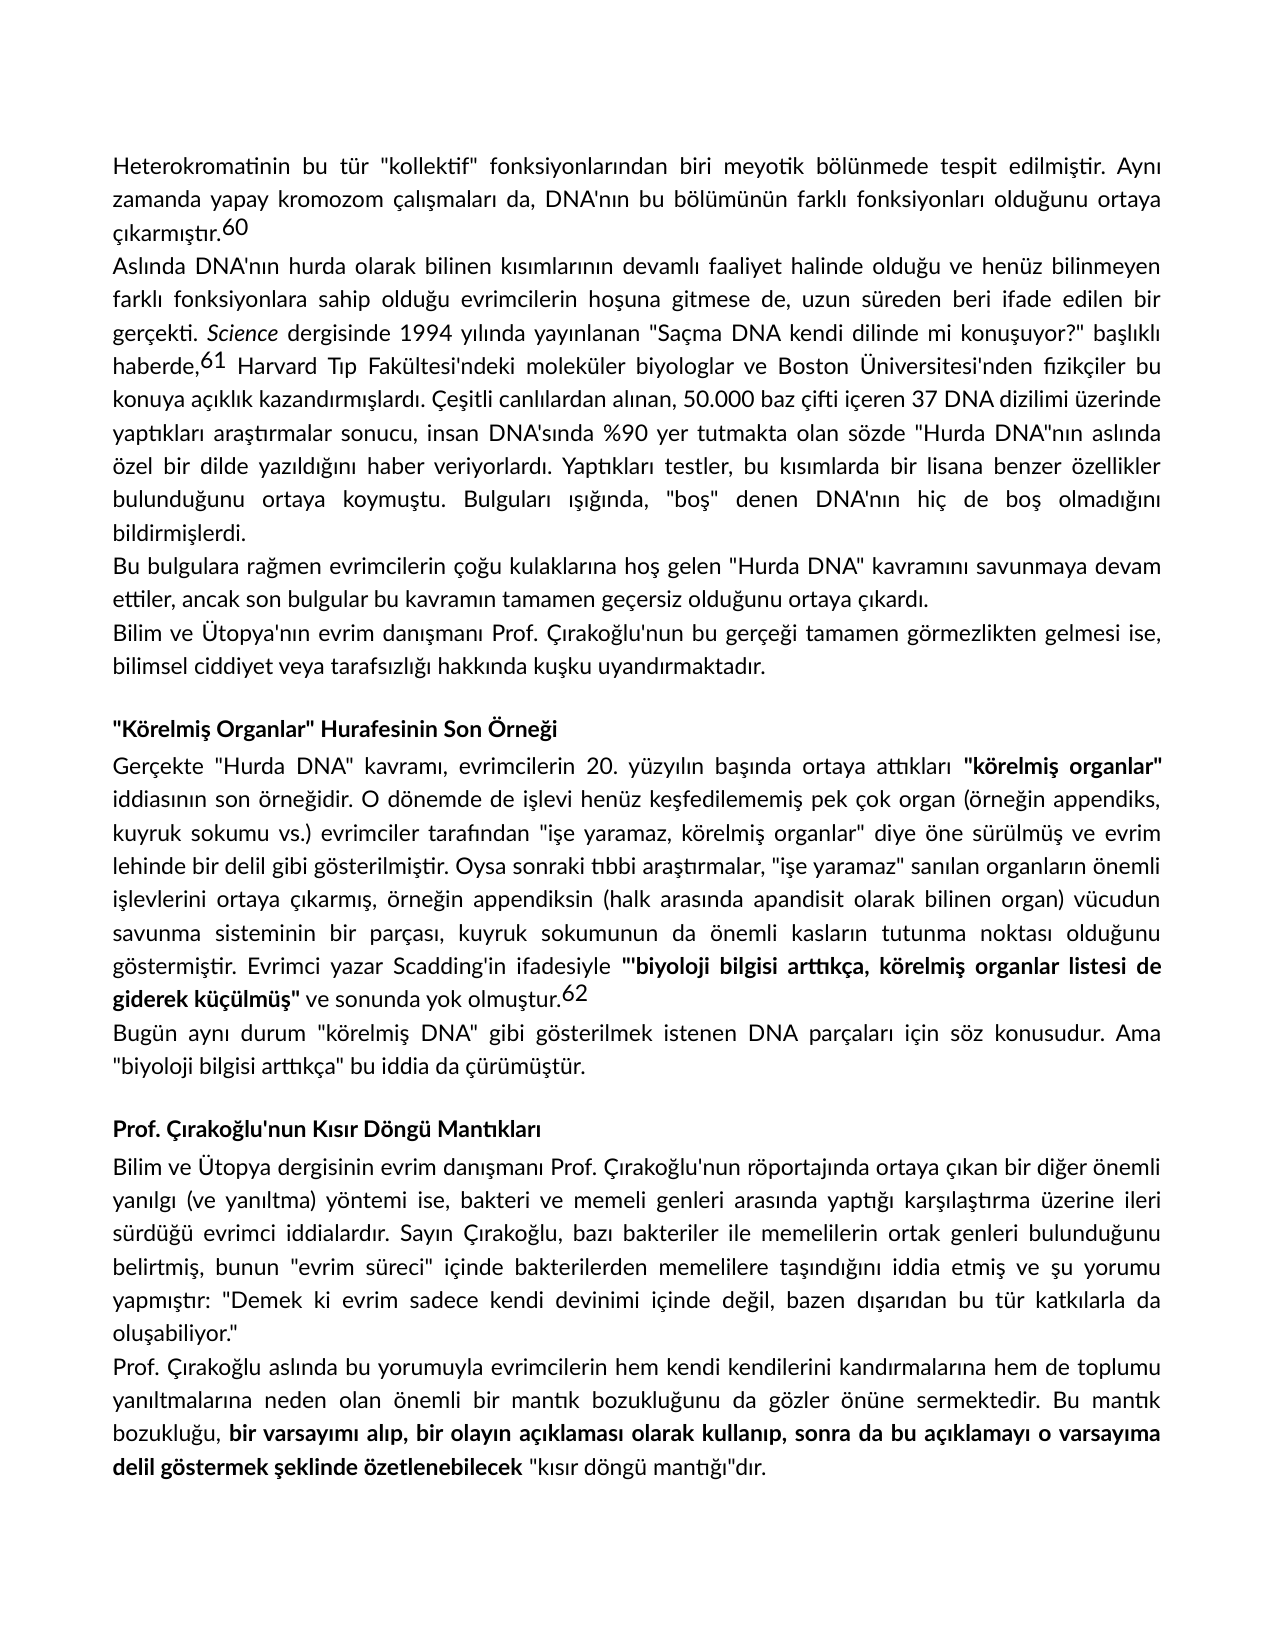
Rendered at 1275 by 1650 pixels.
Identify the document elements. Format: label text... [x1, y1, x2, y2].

text Aslında DNA'nın hurda olarak bilinen kısımlarının devamlı faaliyet halinde olduğu ve henüz bilinmeyen farklı fonksiyonlara sahip olduğu evrimcilerin hoşuna gitmese de, uzun süreden beri ifade edilen bir gerçekti. Science dergisinde 1994 yılında yayınlanan "Saçma DNA kendi dilinde mi konuşuyor?" başlıklı haberde,61 Harvard Tıp Fakültesi'ndeki moleküler biyologlar ve Boston Üniversitesi'nden fizikçiler bu konuya açıklık kazandırmışlardı. Çeşitli canlılardan alınan, 50.000 baz çifti içeren 37 DNA dizilimi üzerinde yaptıkları araştırmalar sonucu, insan DNA'sında %90 yer tutmakta olan sözde "Hurda DNA"nın aslında özel bir dilde yazıldığını haber veriyorlardı. Yaptıkları testler, bu kısımlarda bir lisana benzer özellikler bulunduğunu ortaya koymuştu. Bulguları ışığında, "boş" denen DNA'nın hiç de boş olmadığını bildirmişlerdi. [112, 248, 1162, 548]
text Bugün aynı durum "körelmiş DNA" gibi gösterilmek istenen DNA parçaları için söz konusudur. Ama "biyoloji bilgisi arttıkça" bu iddia da çürümüştür. [112, 1014, 1162, 1081]
text "Körelmiş Organlar" Hurafesinin Son Örneği [112, 714, 1162, 743]
text Gerçekte "Hurda DNA" kavramı, evrimcilerin 20. yüzyılın başında ortaya attıkları "körelmiş organlar" iddiasının son örneğidir. O dönemde de işlevi henüz keşfedilememiş pek çok organ (örneğin appendiks, kuyruk sokumu vs.) evrimciler tarafından "işe yaramaz, körelmiş organlar" diye öne sürülmüş ve evrim lehinde bir delil gibi gösterilmiştir. Oysa sonraki tıbbi araştırmalar, "işe yaramaz" sanılan organların önemli işlevlerini ortaya çıkarmış, örneğin appendiksin (halk arasında apandisit olarak bilinen organ) vücudun savunma sisteminin bir parçası, kuyruk sokumunun da önemli kasların tutunma noktası olduğunu göstermiştir. Evrimci yazar Scadding'in ifadesiyle "'biyoloji bilgisi arttıkça, körelmiş organlar listesi de giderek küçülmüş" ve sonunda yok olmuştur.62 [112, 748, 1162, 1014]
text Bu bulgulara rağmen evrimcilerin çoğu kulaklarına hoş gelen "Hurda DNA" kavramını savunmaya devam ettiler, ancak son bulgular bu kavramın tamamen geçersiz olduğunu ortaya çıkardı. [112, 548, 1162, 614]
text Bilim ve Ütopya dergisinin evrim danışmanı Prof. Çırakoğlu'nun röportajında ortaya çıkan bir diğer önemli yanılgı (ve yanıltma) yöntemi ise, bakteri ve memeli genleri arasında yaptığı karşılaştırma üzerine ileri sürdüğü evrimci iddialardır. Sayın Çırakoğlu, bazı bakteriler ile memelilerin ortak genleri bulunduğunu belirtmiş, bunun "evrim süreci" içinde bakterilerden memelilere taşındığını iddia etmiş ve şu yorumu yapmıştır: "Demek ki evrim sadece kendi devinimi içinde değil, bazen dışarıdan bu tür katkılarla da oluşabiliyor." [112, 1148, 1162, 1348]
text Prof. Çırakoğlu aslında bu yorumuyla evrimcilerin hem kendi kendilerini kandırmalarına hem de toplumu yanıltmalarına neden olan önemli bir mantık bozukluğunu da gözler önüne sermektedir. Bu mantık bozukluğu, bir varsayımı alıp, bir olayın açıklaması olarak kullanıp, sonra da bu açıklamayı o varsayıma delil göstermek şeklinde özetlenebilecek "kısır döngü mantığı"dır. [112, 1348, 1162, 1482]
text Prof. Çırakoğlu'nun Kısır Döngü Mantıkları [112, 1114, 1162, 1144]
text Bilim ve Ütopya'nın evrim danışmanı Prof. Çırakoğlu'nun bu gerçeği tamamen görmezlikten gelmesi ise, bilimsel ciddiyet veya tarafsızlığı hakkında kuşku uyandırmaktadır. [112, 614, 1162, 681]
text Heterokromatinin bu tür "kollektif" fonksiyonlarından biri meyotik bölünmede tespit edilmiştir. Aynı zamanda yapay kromozom çalışmaları da, DNA'nın bu bölümünün farklı fonksiyonları olduğunu ortaya çıkarmıştır.60 [112, 148, 1162, 248]
